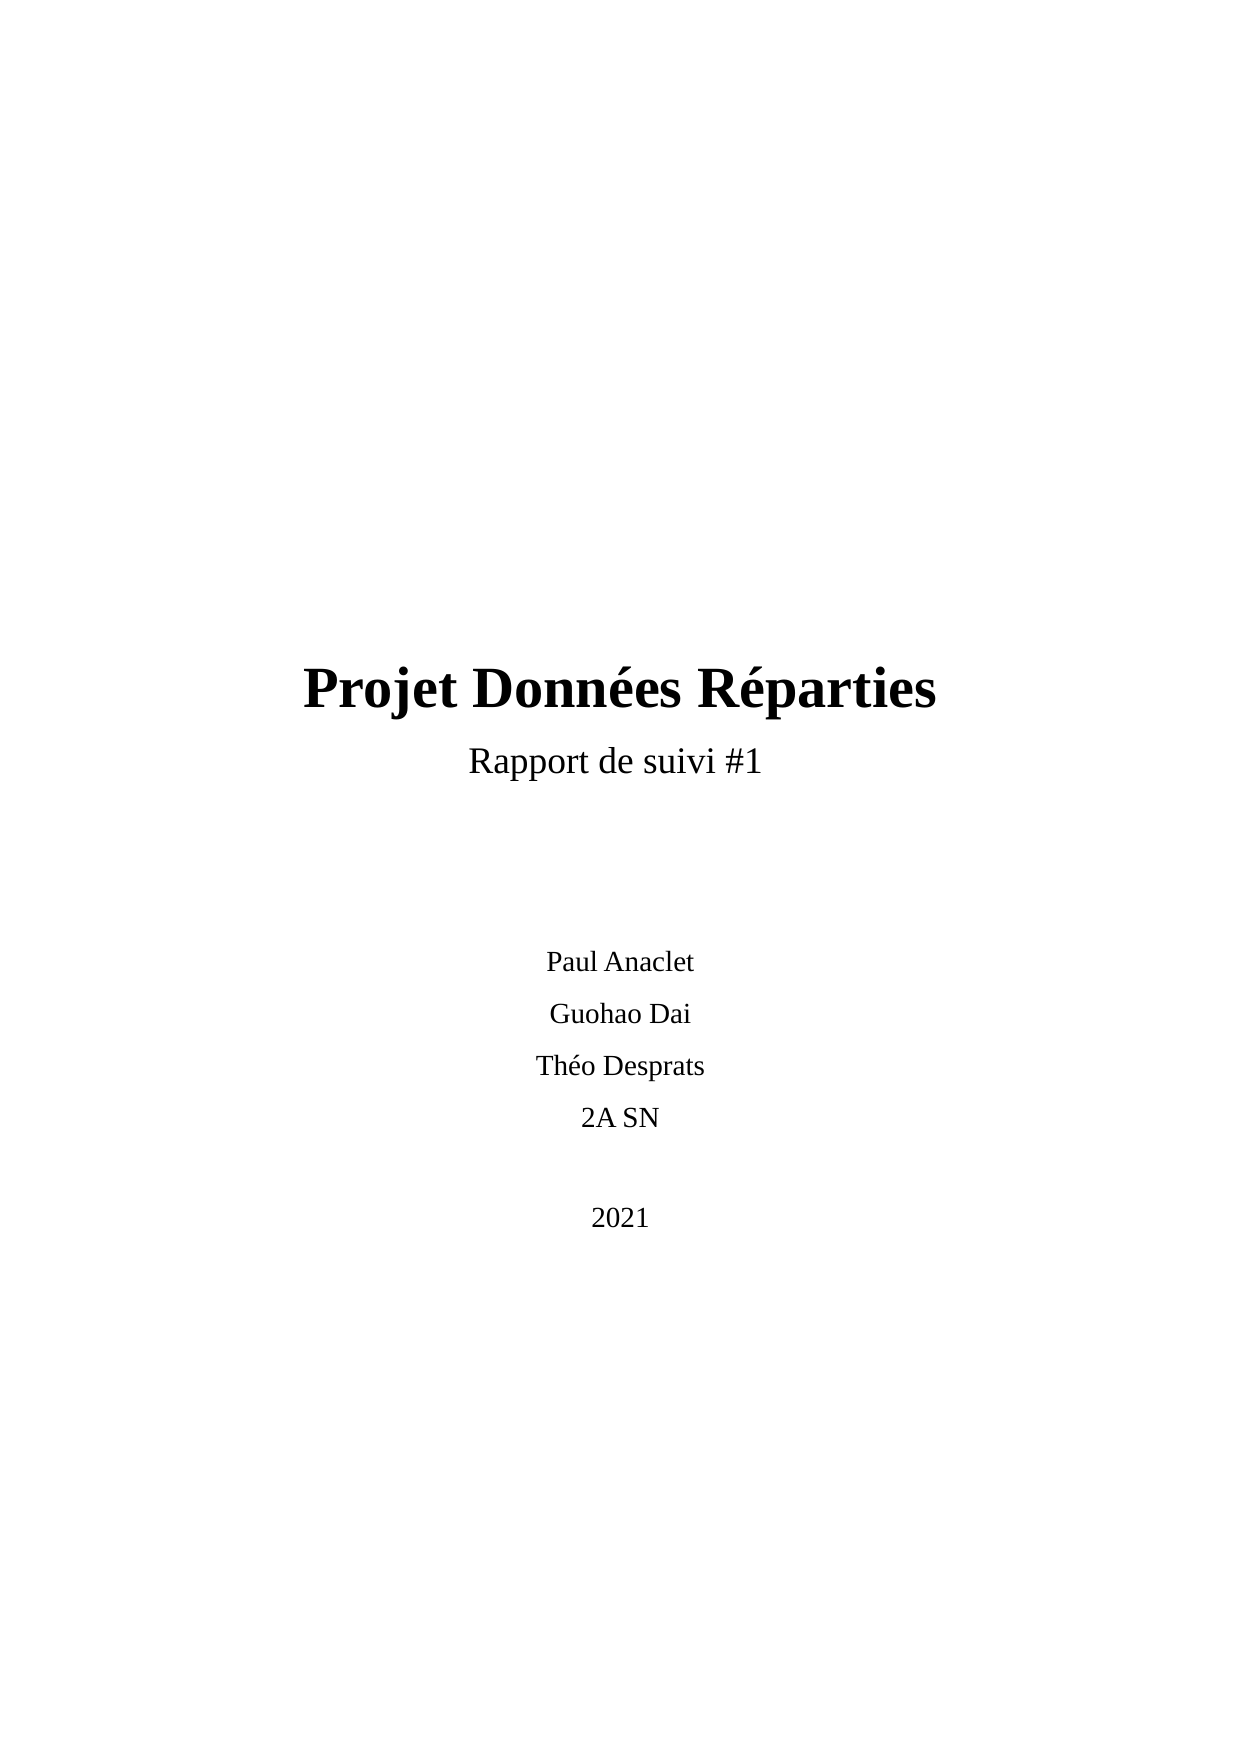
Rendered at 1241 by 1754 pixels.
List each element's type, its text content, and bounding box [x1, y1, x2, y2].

text 2021 [118, 1200, 1122, 1233]
subtitle Guohao Dai [118, 996, 1122, 1029]
subtitle Rapport de suivi #1 [118, 739, 1122, 782]
title Projet Données Réparties [118, 653, 1122, 720]
subtitle Théo Desprats [118, 1048, 1122, 1082]
subtitle Paul Anaclet [118, 944, 1122, 977]
subtitle 2A SN [118, 1101, 1122, 1134]
